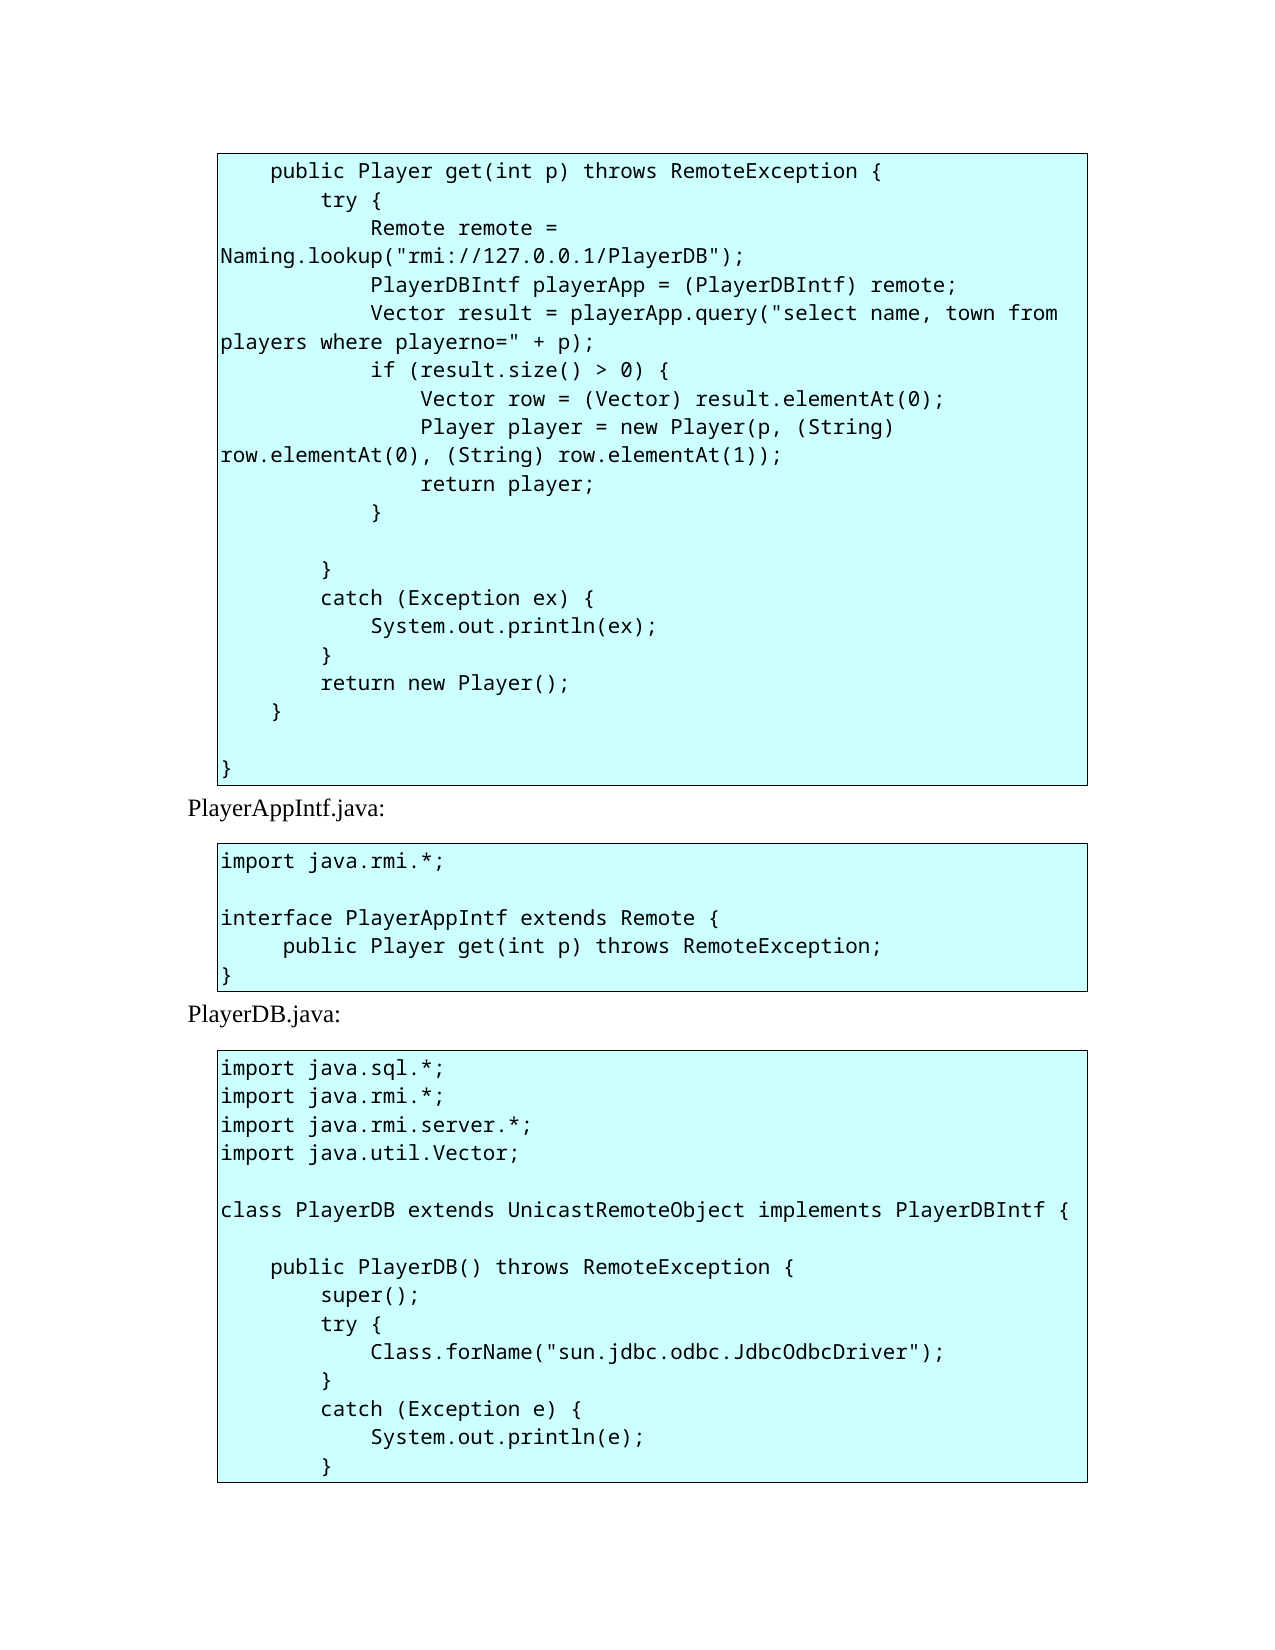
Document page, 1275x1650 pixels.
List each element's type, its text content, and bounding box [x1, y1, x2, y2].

text PlayerDB.java: [187, 1001, 1087, 1028]
text PlayerAppIntf.java: [187, 794, 1087, 822]
text import java.sql.*; import java.rmi.*; import java.rmi.server.*; import java.util.Vector; class PlayerDB extends UnicastRemoteObject implements PlayerDBIntf { public PlayerDB() throws RemoteException { super(); try { Class.forName("sun.jdbc.odbc.JdbcOdbcDriver"); } catch (Exception e) { System.out.println(e); } [218, 1051, 1087, 1482]
text import java.rmi.*; interface PlayerAppIntf extends Remote { public Player get(int p) throws RemoteException; } [218, 844, 1087, 991]
text public Player get(int p) throws RemoteException { try { Remote remote = Naming.lookup("rmi://127.0.0.1/PlayerDB"); PlayerDBIntf playerApp = (PlayerDBIntf) remote; Vector result = playerApp.query("select name, town from players where playerno=" + p); if (result.size() > 0) { Vector row = (Vector) result.elementAt(0); Player player = new Player(p, (String) row.elementAt(0), (String) row.elementAt(1)); return player; } } catch (Exception ex) { System.out.println(ex); } return new Player(); } } [218, 154, 1087, 785]
